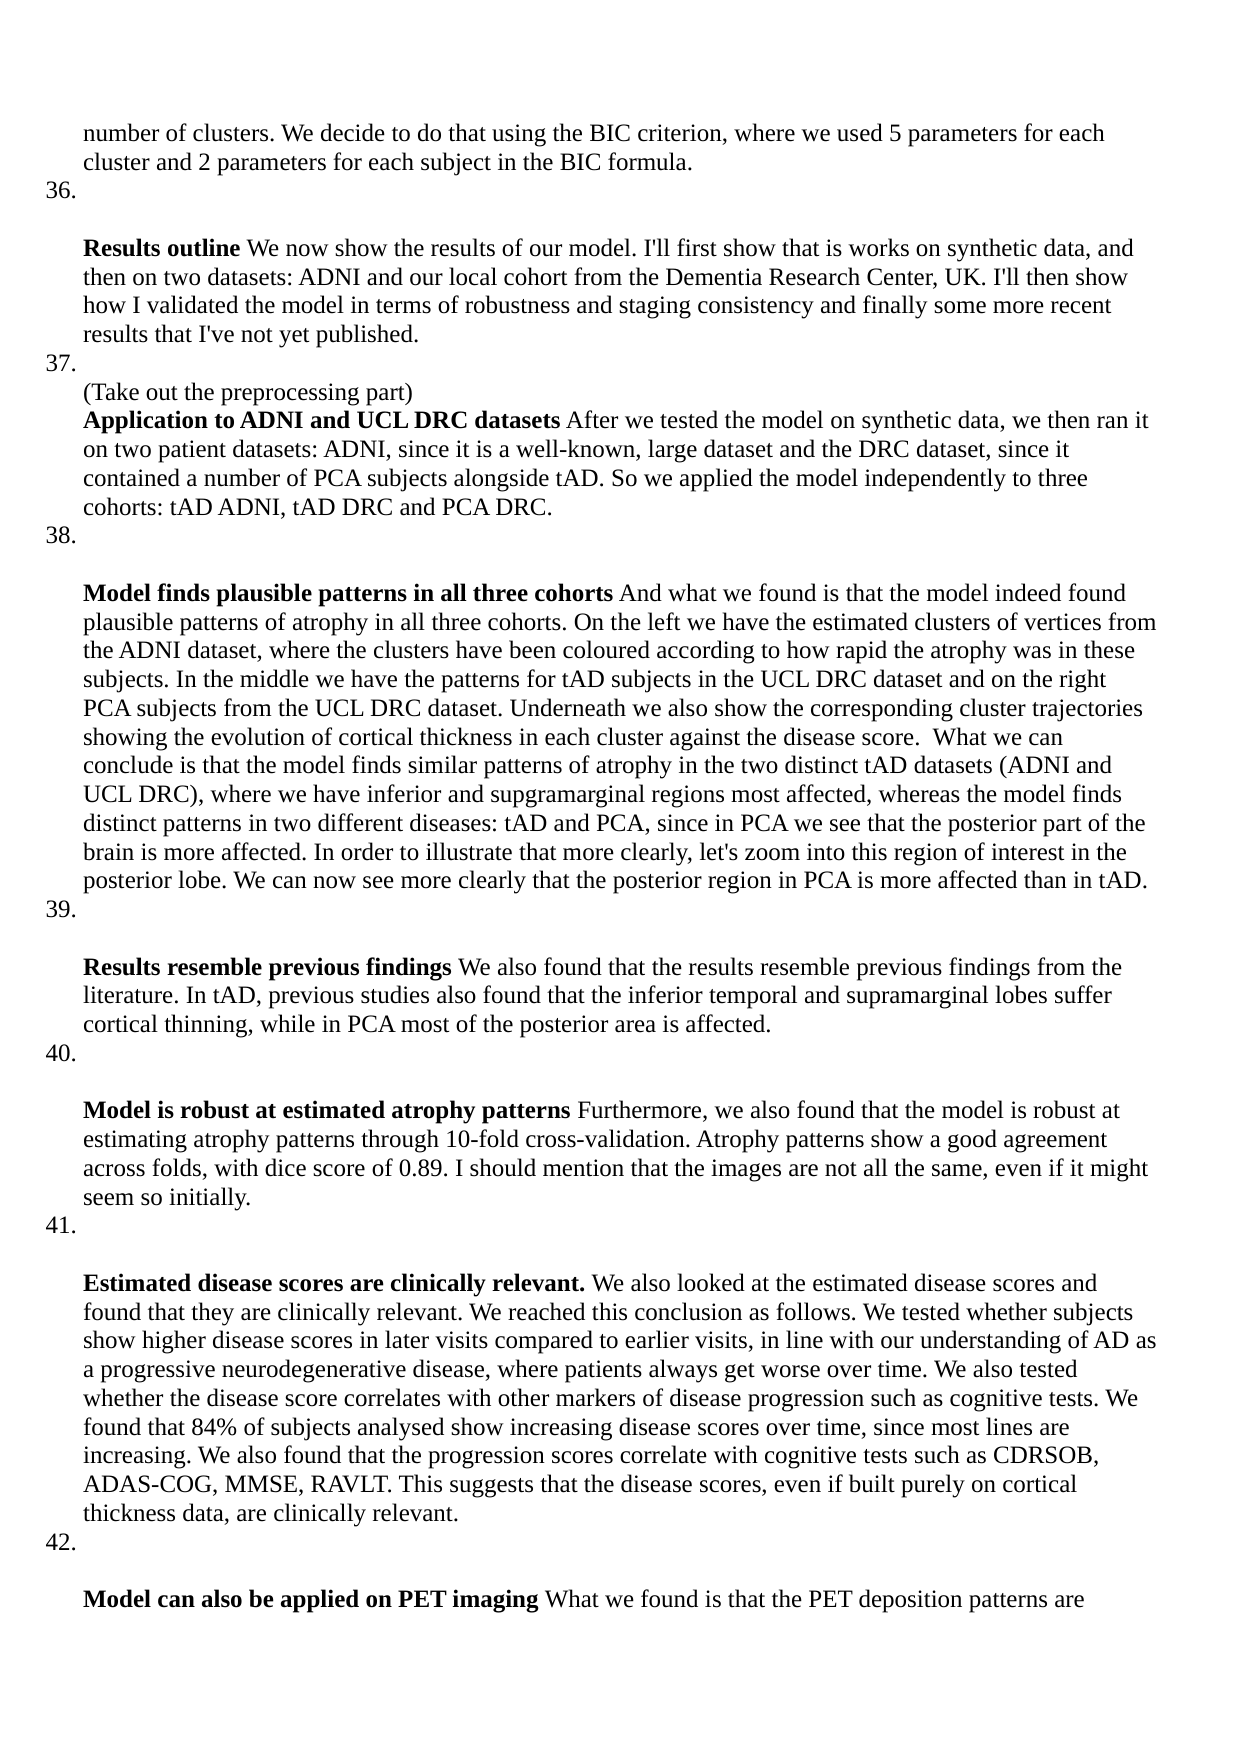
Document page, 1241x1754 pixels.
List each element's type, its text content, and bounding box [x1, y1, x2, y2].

list Model is robust at estimated atrophy patterns Furthermore, we also found that the model is robust at estimating atrophy patterns through 10-fold cross-validation. Atrophy patterns show a good agreement across folds, with dice score of 0.89. I should mention that the images are not all the same, even if it might seem so initially. [45, 1038, 1159, 1211]
list Estimated disease scores are clinically relevant. We also looked at the estimated disease scores and found that they are clinically relevant. We reached this conclusion as follows. We tested whether subjects show higher disease scores in later visits compared to earlier visits, in line with our understanding of AD as a progressive neurodegenerative disease, where patients always get worse over time. We also tested whether the disease score correlates with other markers of disease progression such as cognitive tests. We found that 84% of subjects analysed show increasing disease scores over time, since most lines are increasing. We also found that the progression scores correlate with cognitive tests such as CDRSOB, ADAS-COG, MMSE, RAVLT. This suggests that the disease scores, even if built purely on cortical thickness data, are clinically relevant. [45, 1211, 1159, 1527]
list Model finds plausible patterns in all three cohorts And what we found is that the model indeed found plausible patterns of atrophy in all three cohorts. On the left we have the estimated clusters of vertices from the ADNI dataset, where the clusters have been coloured according to how rapid the atrophy was in these subjects. In the middle we have the patterns for tAD subjects in the UCL DRC dataset and on the right PCA subjects from the UCL DRC dataset. Underneath we also show the corresponding cluster trajectories showing the evolution of cortical thickness in each cluster against the disease score. What we can conclude is that the model finds similar patterns of atrophy in the two distinct tAD datasets (ADNI and UCL DRC), where we have inferior and supgramarginal regions most affected, whereas the model finds distinct patterns in two different diseases: tAD and PCA, since in PCA we see that the posterior part of the brain is more affected. In order to illustrate that more clearly, let's zoom into this region of interest in the posterior lobe. We can now see more clearly that the posterior region in PCA is more affected than in tAD. [45, 521, 1159, 894]
list Results outline We now show the results of our model. I'll first show that is works on synthetic data, and then on two datasets: ADNI and our local cohort from the Dementia Research Center, UK. I'll then show how I validated the model in terms of robustness and staging consistency and finally some more recent results that I've not yet published. [45, 176, 1159, 348]
list Results resemble previous findings We also found that the results resemble previous findings from the literature. In tAD, previous studies also found that the inferior temporal and supramarginal lobes suffer cortical thinning, while in PCA most of the posterior area is affected. [45, 894, 1159, 1038]
list number of clusters. We decide to do that using the BIC criterion, where we used 5 parameters for each cluster and 2 parameters for each subject in the BIC formula. [45, 118, 1159, 176]
list Model can also be applied on PET imaging What we found is that the PET deposition patterns are [45, 1527, 1159, 1613]
list (Take out the preprocessing part) Application to ADNI and UCL DRC datasets After we tested the model on synthetic data, we then ran it on two patient datasets: ADNI, since it is a well-known, large dataset and the DRC dataset, since it contained a number of PCA subjects alongside tAD. So we applied the model independently to three cohorts: tAD ADNI, tAD DRC and PCA DRC. [45, 348, 1159, 521]
